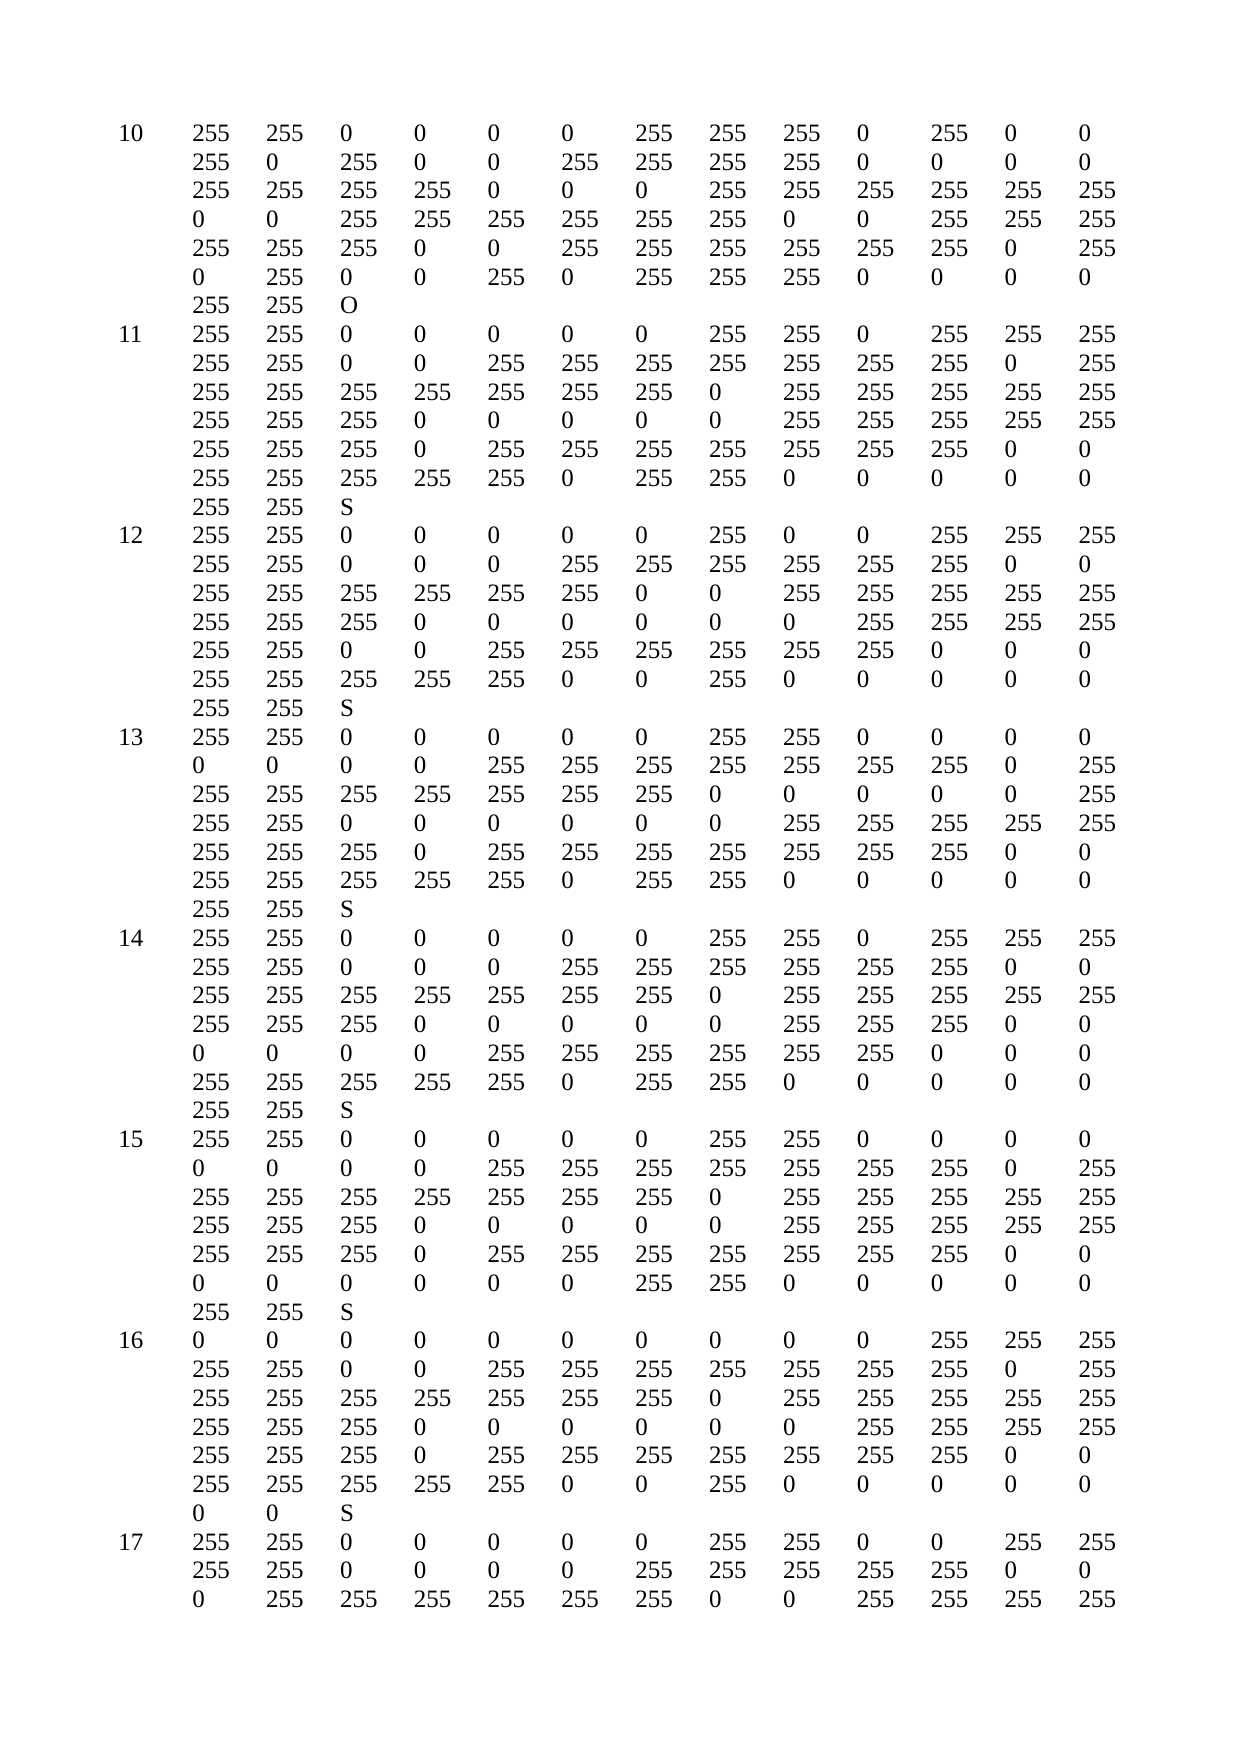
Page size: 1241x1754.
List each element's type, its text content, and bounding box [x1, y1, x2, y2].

text 16 0 0 0 0 0 0 0 0 0 0 255 255 255 255 255 0 0 255 255 255 255 255 255 255 0 255 255 255 255 255 255 255 255 0 255 255 255 255 255 255 255 255 0 0 0 0 0 0 255 255 255 255 255 255 255 0 255 255 255 255 255 255 255 0 0 255 255 255 255 255 0 0 255 0 0 0 0 0 0 0 S [118, 1326, 1122, 1527]
text 10 255 255 0 0 0 0 255 255 255 0 255 0 0 255 0 255 0 0 255 255 255 255 0 0 0 0 255 255 255 255 0 0 0 255 255 255 255 255 255 0 0 255 255 255 255 255 255 0 0 255 255 255 255 255 255 0 0 255 255 255 255 255 255 0 255 0 255 0 0 255 0 255 255 255 0 0 0 0 255 255 O [118, 118, 1122, 319]
text 14 255 255 0 0 0 0 0 255 255 0 255 255 255 255 255 0 0 0 255 255 255 255 255 255 0 0 255 255 255 255 255 255 255 0 255 255 255 255 255 255 255 255 0 0 0 0 0 255 255 255 0 0 0 0 0 0 255 255 255 255 255 255 0 0 0 255 255 255 255 255 0 255 255 0 0 0 0 0 255 255 S [118, 923, 1122, 1124]
text 12 255 255 0 0 0 0 0 255 0 0 255 255 255 255 255 0 0 0 255 255 255 255 255 255 0 0 255 255 255 255 255 255 0 0 255 255 255 255 255 255 255 255 0 0 0 0 0 0 255 255 255 255 255 255 0 0 255 255 255 255 255 255 0 0 0 255 255 255 255 255 0 0 255 0 0 0 0 0 255 255 S [118, 521, 1122, 722]
text 11 255 255 0 0 0 0 0 255 255 0 255 255 255 255 255 0 0 255 255 255 255 255 255 255 0 255 255 255 255 255 255 255 255 0 255 255 255 255 255 255 255 255 0 0 0 0 0 255 255 255 255 255 255 255 255 0 255 255 255 255 255 255 255 0 0 255 255 255 255 255 0 255 255 0 0 0 0 0 255 255 S [118, 319, 1122, 521]
text 17 255 255 0 0 0 0 0 255 255 0 0 255 255 255 255 0 0 0 0 255 255 255 255 255 0 0 0 255 255 255 255 255 255 0 0 255 255 255 255 [118, 1527, 1122, 1613]
text 15 255 255 0 0 0 0 0 255 255 0 0 0 0 0 0 0 0 255 255 255 255 255 255 255 0 255 255 255 255 255 255 255 255 0 255 255 255 255 255 255 255 255 0 0 0 0 0 255 255 255 255 255 255 255 255 0 255 255 255 255 255 255 255 0 0 0 0 0 0 0 0 255 255 0 0 0 0 0 255 255 S [118, 1124, 1122, 1326]
text 13 255 255 0 0 0 0 0 255 255 0 0 0 0 0 0 0 0 255 255 255 255 255 255 255 0 255 255 255 255 255 255 255 255 0 0 0 0 0 255 255 255 0 0 0 0 0 0 255 255 255 255 255 255 255 255 0 255 255 255 255 255 255 255 0 0 255 255 255 255 255 0 255 255 0 0 0 0 0 255 255 S [118, 722, 1122, 923]
